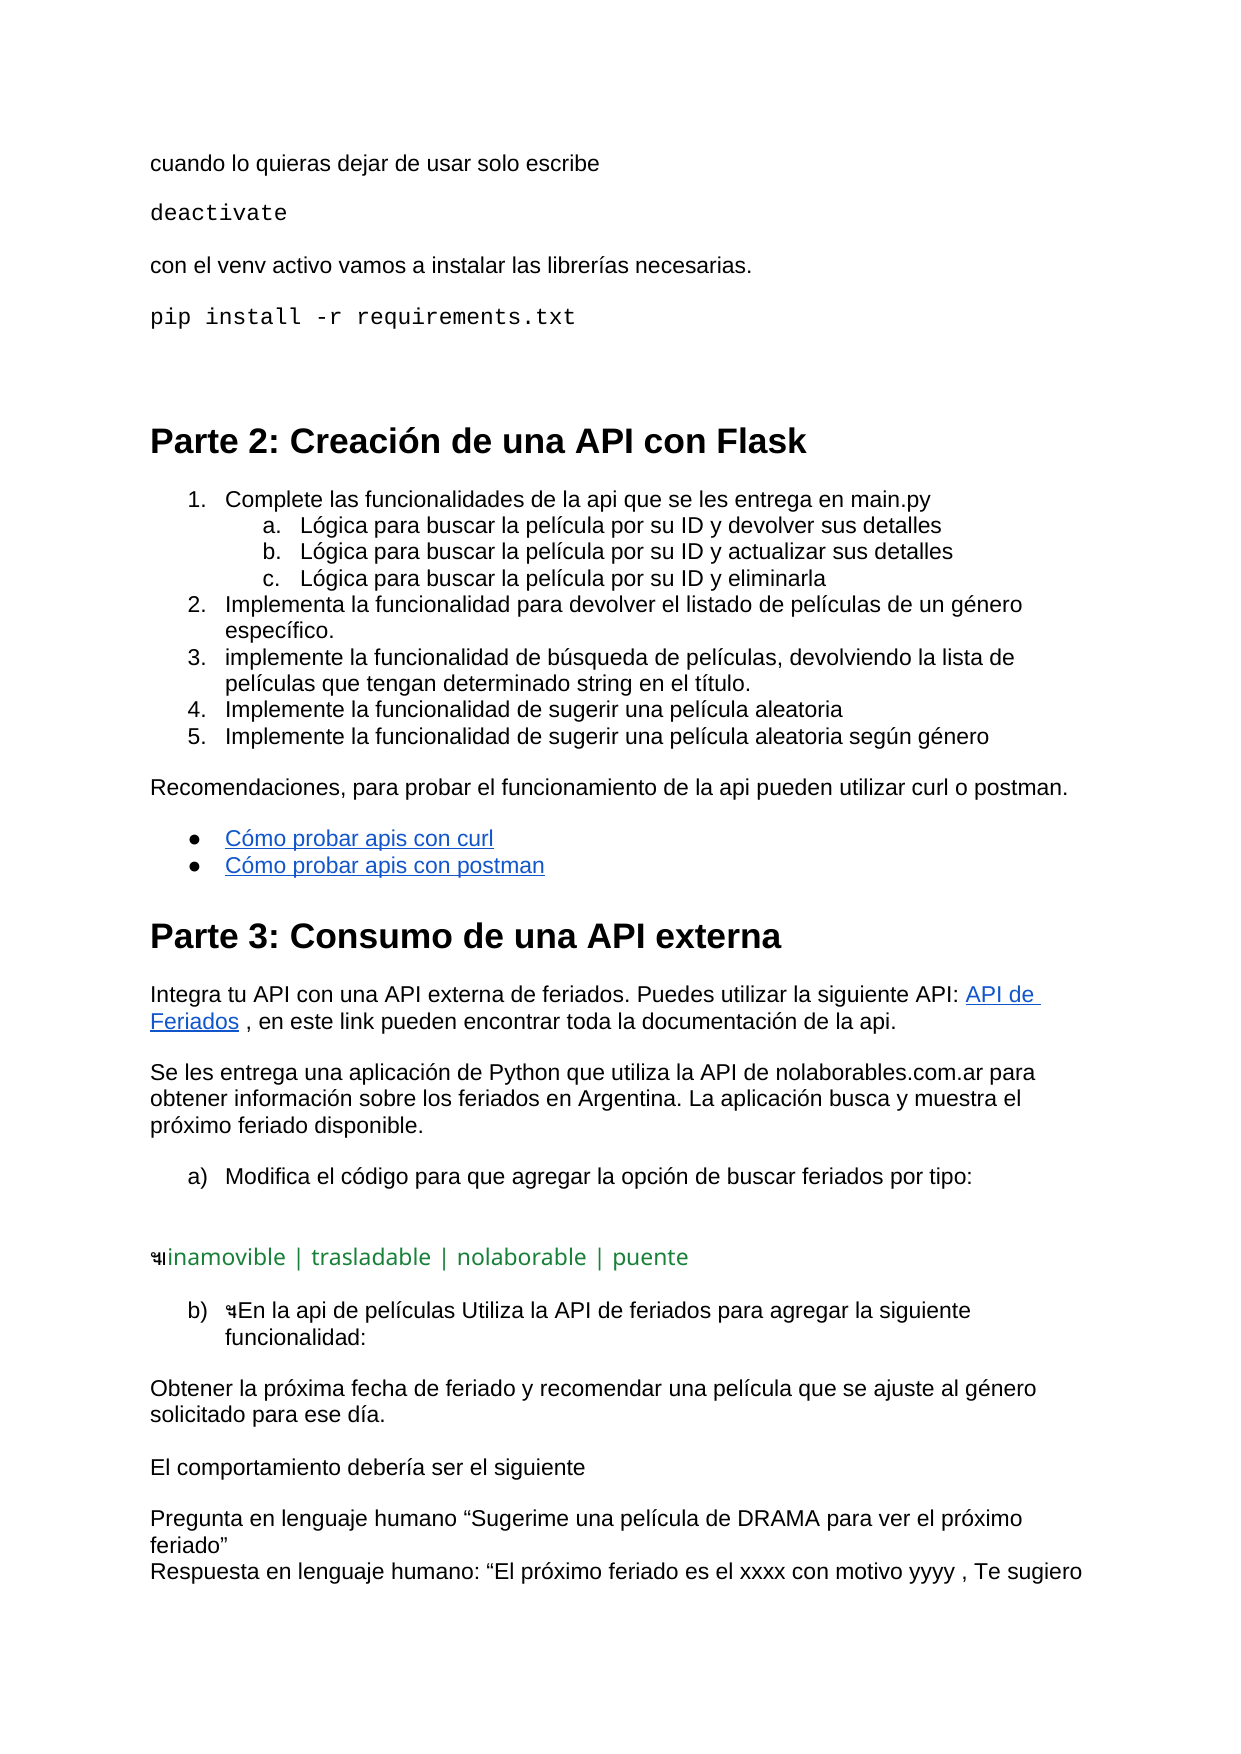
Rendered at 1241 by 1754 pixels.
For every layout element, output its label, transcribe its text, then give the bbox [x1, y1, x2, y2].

text inamovible | trasladable | nolaborable | puente [150, 1241, 1090, 1272]
list Implementa la funcionalidad para devolver el listado de películas de un género específico. [187, 591, 1090, 644]
list Lógica para buscar la película por su ID y devolver sus detalles [262, 512, 1090, 538]
list Implemente la funcionalidad de sugerir una película aleatoria [187, 696, 1090, 723]
subtitle Parte 3: Consumo de una API externa [150, 916, 1090, 956]
text deactivate [150, 201, 1090, 227]
text Se les entrega una aplicación de Python que utiliza la API de nolaborables.com.ar para obtener información sobre los feriados en Argentina. La aplicación busca y muestra el próximo feriado disponible. [150, 1059, 1090, 1138]
list Cómo probar apis con postman [187, 852, 1090, 878]
list Cómo probar apis con curl [187, 825, 1090, 852]
list Lógica para buscar la película por su ID y actualizar sus detalles [262, 538, 1090, 564]
text Integra tu API con una API externa de feriados. Puedes utilizar la siguiente API: API de Feriados , en este link pueden encontrar toda la documentación de la api. [150, 981, 1090, 1034]
list Modifica el código para que agregar la opción de buscar feriados por tipo: [187, 1163, 1090, 1216]
list Implemente la funcionalidad de sugerir una película aleatoria según género [187, 723, 1090, 749]
text cuando lo quieras dejar de usar solo escribe [150, 150, 1090, 176]
subtitle Parte 2: Creación de una API con Flask [150, 420, 1090, 461]
text con el venv activo vamos a instalar las librerías necesarias. pip install -r requirements.txt [150, 252, 1090, 331]
text Pregunta en lenguaje humano “Sugerime una película de DRAMA para ver el próximo feriado” Respuesta en lenguaje humano: “El próximo feriado es el xxxx con motivo yyyy , Te sugiero [150, 1505, 1090, 1584]
list Complete las funcionalidades de la api que se les entrega en main.py [187, 486, 1090, 512]
text Obtener la próxima fecha de feriado y recomendar una película que se ajuste al género solicitado para ese día. El comportamiento debería ser el siguiente [150, 1375, 1090, 1480]
list implemente la funcionalidad de búsqueda de películas, devolviendo la lista de películas que tengan determinado string en el título. [187, 644, 1090, 696]
text Recomendaciones, para probar el funcionamiento de la api pueden utilizar curl o postman. [150, 774, 1090, 800]
list Lógica para buscar la película por su ID y eliminarla [262, 564, 1090, 591]
list En la api de películas Utiliza la API de feriados para agregar la siguiente funcionalidad: [187, 1297, 1090, 1350]
